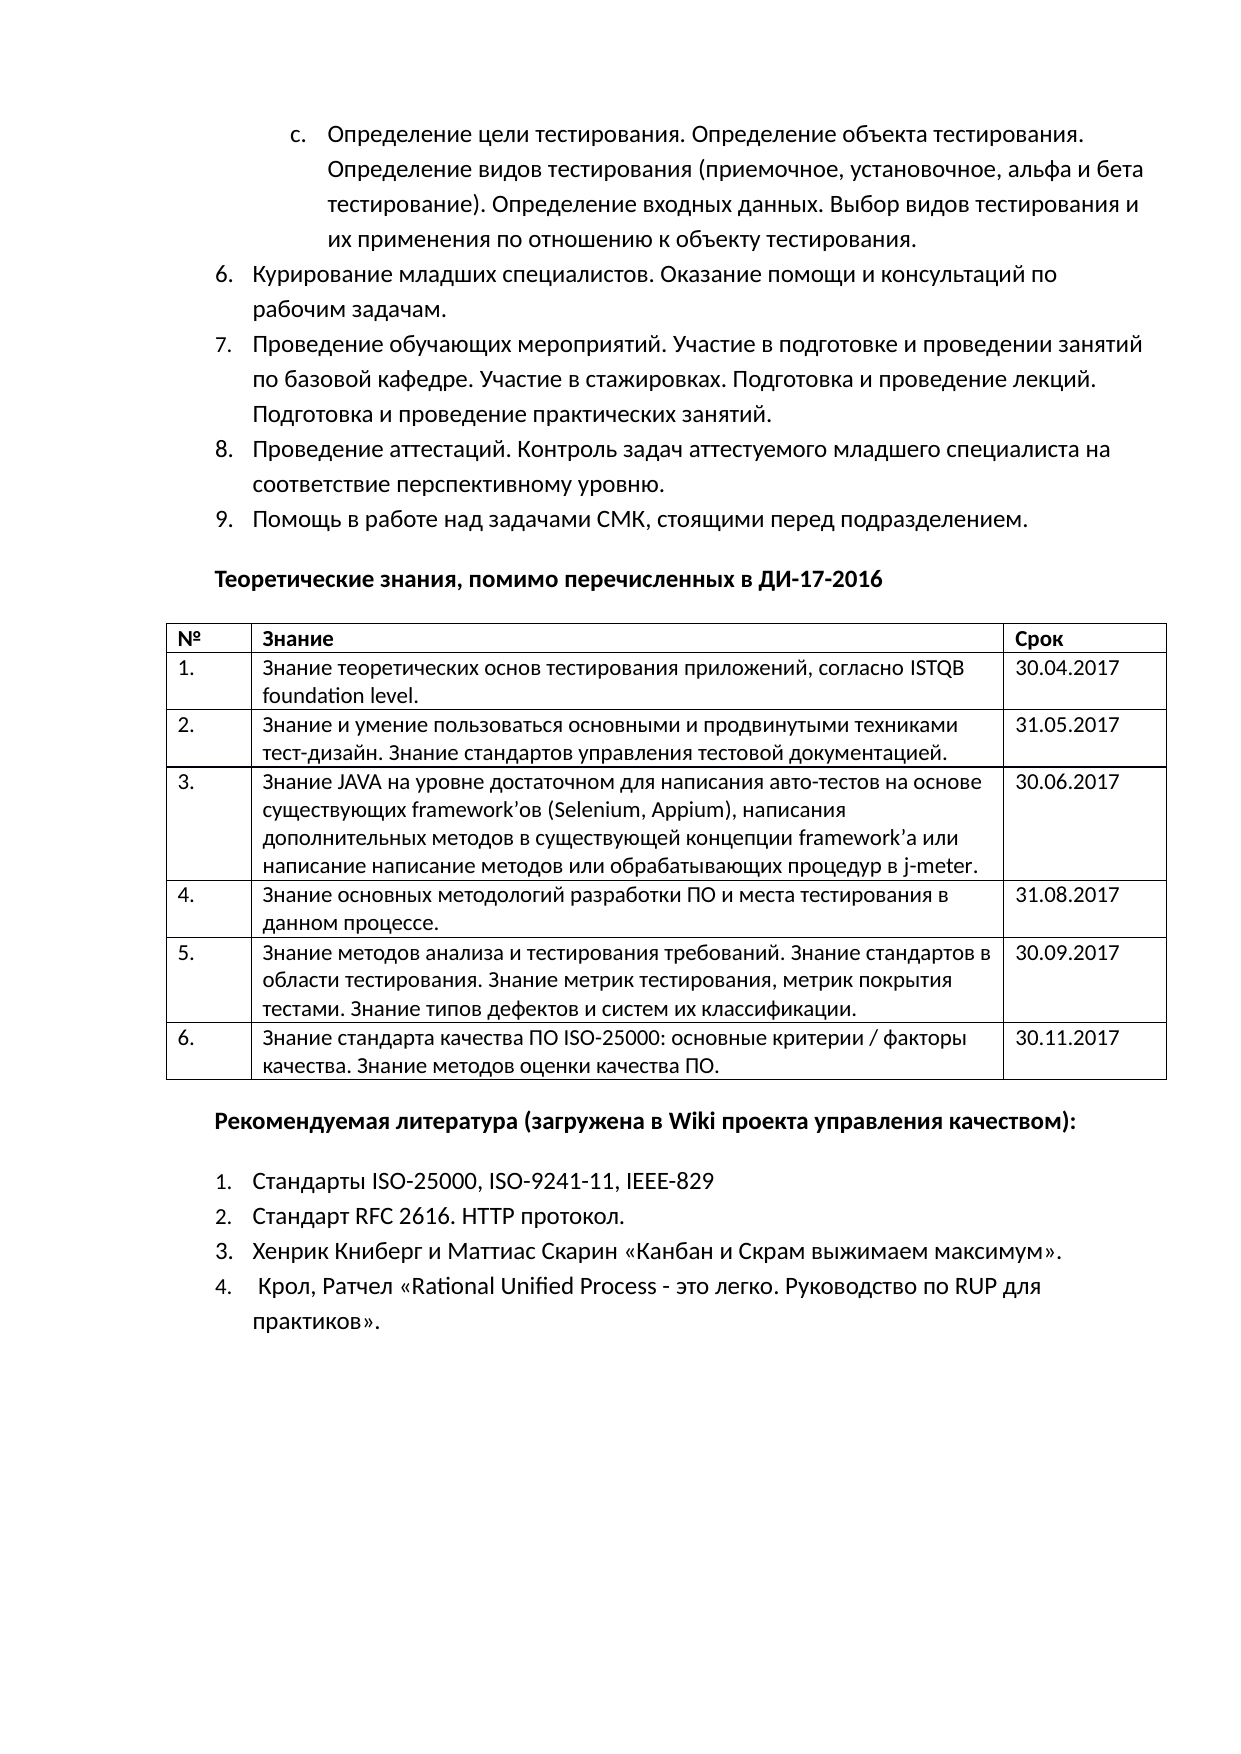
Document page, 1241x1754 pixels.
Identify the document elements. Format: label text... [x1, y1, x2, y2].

table_cell 31.05.2017 [1004, 710, 1166, 766]
table_cell 30.06.2017 [1004, 768, 1166, 879]
table_cell Знание стандарта качества ПО ISO-25000: основные критерии / факторы качества. Знание методов оценки качества ПО. [252, 1023, 1003, 1079]
table_cell 4. [167, 881, 251, 937]
table_cell 30.11.2017 [1004, 1023, 1166, 1079]
table_cell 30.04.2017 [1004, 653, 1166, 709]
list Хенрик Книберг и Маттиас Скарин «Канбан и Скрам выжимаем максимум». [215, 1235, 1152, 1265]
table_cell Знание методов анализа и тестирования требований. Знание стандартов в области тестирования. Знание метрик тестирования, метрик покрытия тестами. Знание типов дефектов и систем их классификации. [252, 938, 1003, 1022]
text Теоретические знания, помимо перечисленных в ДИ-17-2016 [214, 563, 1152, 594]
table_cell Знание теоретических основ тестирования приложений, согласно ISTQB foundation level. [252, 653, 1003, 709]
table_cell 5. [167, 938, 251, 1022]
list Проведение обучающих мероприятий. Участие в подготовке и проведении занятий по базовой кафедре. Участие в стажировках. Подготовка и проведение лекций. Подготовка и проведение практических занятий. [215, 328, 1152, 429]
table_header Срок [1004, 624, 1166, 652]
list Стандарт RFC 2616. HTTP протокол. [215, 1200, 1152, 1230]
table_cell Знание основных методологий разработки ПО и места тестирования в данном процессе. [252, 881, 1003, 937]
table_cell 1. [167, 653, 251, 709]
list Стандарты ISO-25000, ISO-9241-11, IEEE-829 [215, 1165, 1152, 1195]
list Курирование младших специалистов. Оказание помощи и консультаций по рабочим задачам. [215, 258, 1152, 324]
table_cell Знание JAVA на уровне достаточном для написания авто-тестов на основе существующих framework’ов (Selenium, Appium), написания дополнительных методов в существующей концепции framework’а или написание написание методов или обрабатывающих процедур в j-meter. [252, 768, 1003, 879]
list Проведение аттестаций. Контроль задач аттестуемого младшего специалиста на соответствие перспективному уровню. [215, 433, 1152, 499]
table_cell 3. [167, 768, 251, 879]
table_header Знание [252, 624, 1003, 652]
table_cell 30.09.2017 [1004, 938, 1166, 1022]
table_cell 2. [167, 710, 251, 766]
text Рекомендуемая литература (загружена в Wiki проекта управления качеством): [214, 1105, 1152, 1135]
table_cell 31.08.2017 [1004, 881, 1166, 937]
list Крол, Ратчел «Rational Unified Process - это легко. Руководство по RUP для практиков». [215, 1270, 1152, 1335]
table_cell 6. [167, 1023, 251, 1079]
list Помощь в работе над задачами СМК, стоящими перед подразделением. [215, 503, 1152, 534]
table_header № [167, 624, 251, 652]
table_cell Знание и умение пользоваться основными и продвинутыми техниками тест-дизайн. Знание стандартов управления тестовой документацией. [252, 710, 1003, 766]
list Определение цели тестирования. Определение объекта тестирования. Определение видов тестирования (приемочное, установочное, альфа и бета тестирование). Определение входных данных. Выбор видов тестирования и их применения по отношению к объекту тестирования. [290, 118, 1152, 254]
